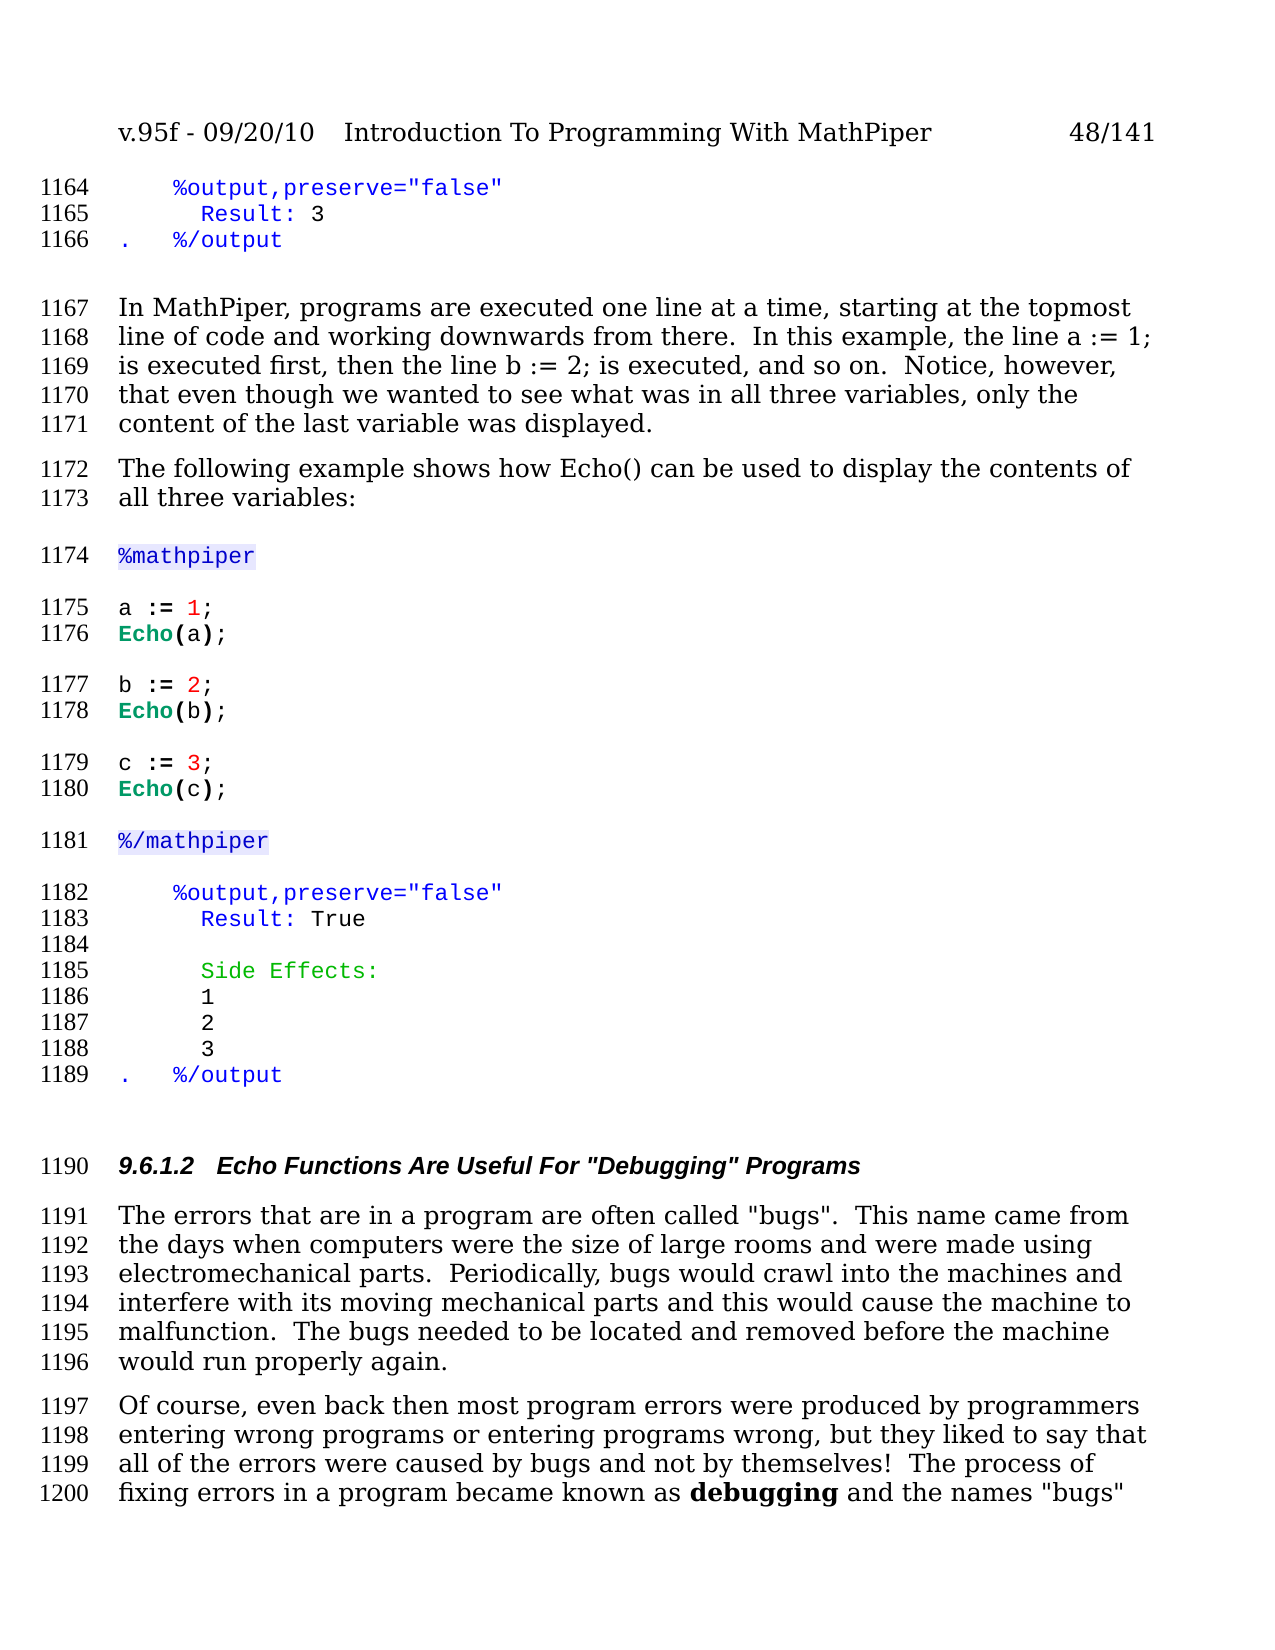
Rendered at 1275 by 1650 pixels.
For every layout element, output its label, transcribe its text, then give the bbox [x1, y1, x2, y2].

text Result: True [118, 907, 1157, 933]
text In MathPiper, programs are executed one line at a time, starting at the topmost line of code and working downwards from there. In this example, the line a := 1; is executed first, then the line b := 2; is executed, and so on. Notice, however, that even though we wanted to see what was in all three variables, only the content of the last variable was displayed. [118, 293, 1157, 439]
text . %/output [118, 229, 1157, 254]
text Echo(c); [118, 778, 1157, 803]
text c := 3; [118, 752, 1157, 778]
text 3 [118, 1037, 1157, 1063]
text %output,preserve="false" [118, 177, 1157, 203]
text 2 [118, 1011, 1157, 1037]
text %/mathpiper [118, 829, 1157, 855]
text %mathpiper [118, 544, 1157, 570]
text . %/output [118, 1063, 1157, 1089]
text a := 1; [118, 596, 1157, 622]
text Result: 3 [118, 203, 1157, 229]
text Side Effects: [118, 959, 1157, 985]
text Echo(a); [118, 622, 1157, 648]
text %output,preserve="false" [118, 881, 1157, 907]
subtitle Echo Functions Are Useful For "Debugging" Programs [118, 1151, 1157, 1180]
text Of course, even back then most program errors were produced by programmers entering wrong programs or entering programs wrong, but they liked to say that all of the errors were caused by bugs and not by themselves! The process of fixing errors in a program became known as debugging and the names "bugs" [118, 1391, 1157, 1508]
text The following example shows how Echo() can be used to display the contents of all three variables: [118, 454, 1157, 512]
text The errors that are in a program are often called "bugs". This name came from the days when computers were the size of large rooms and were made using electromechanical parts. Periodically, bugs would crawl into the machines and interfere with its moving mechanical parts and this would cause the machine to malfunction. The bugs needed to be located and removed before the machine would run properly again. [118, 1201, 1157, 1376]
text b := 2; [118, 674, 1157, 700]
text Echo(b); [118, 700, 1157, 726]
text 1 [118, 985, 1157, 1011]
